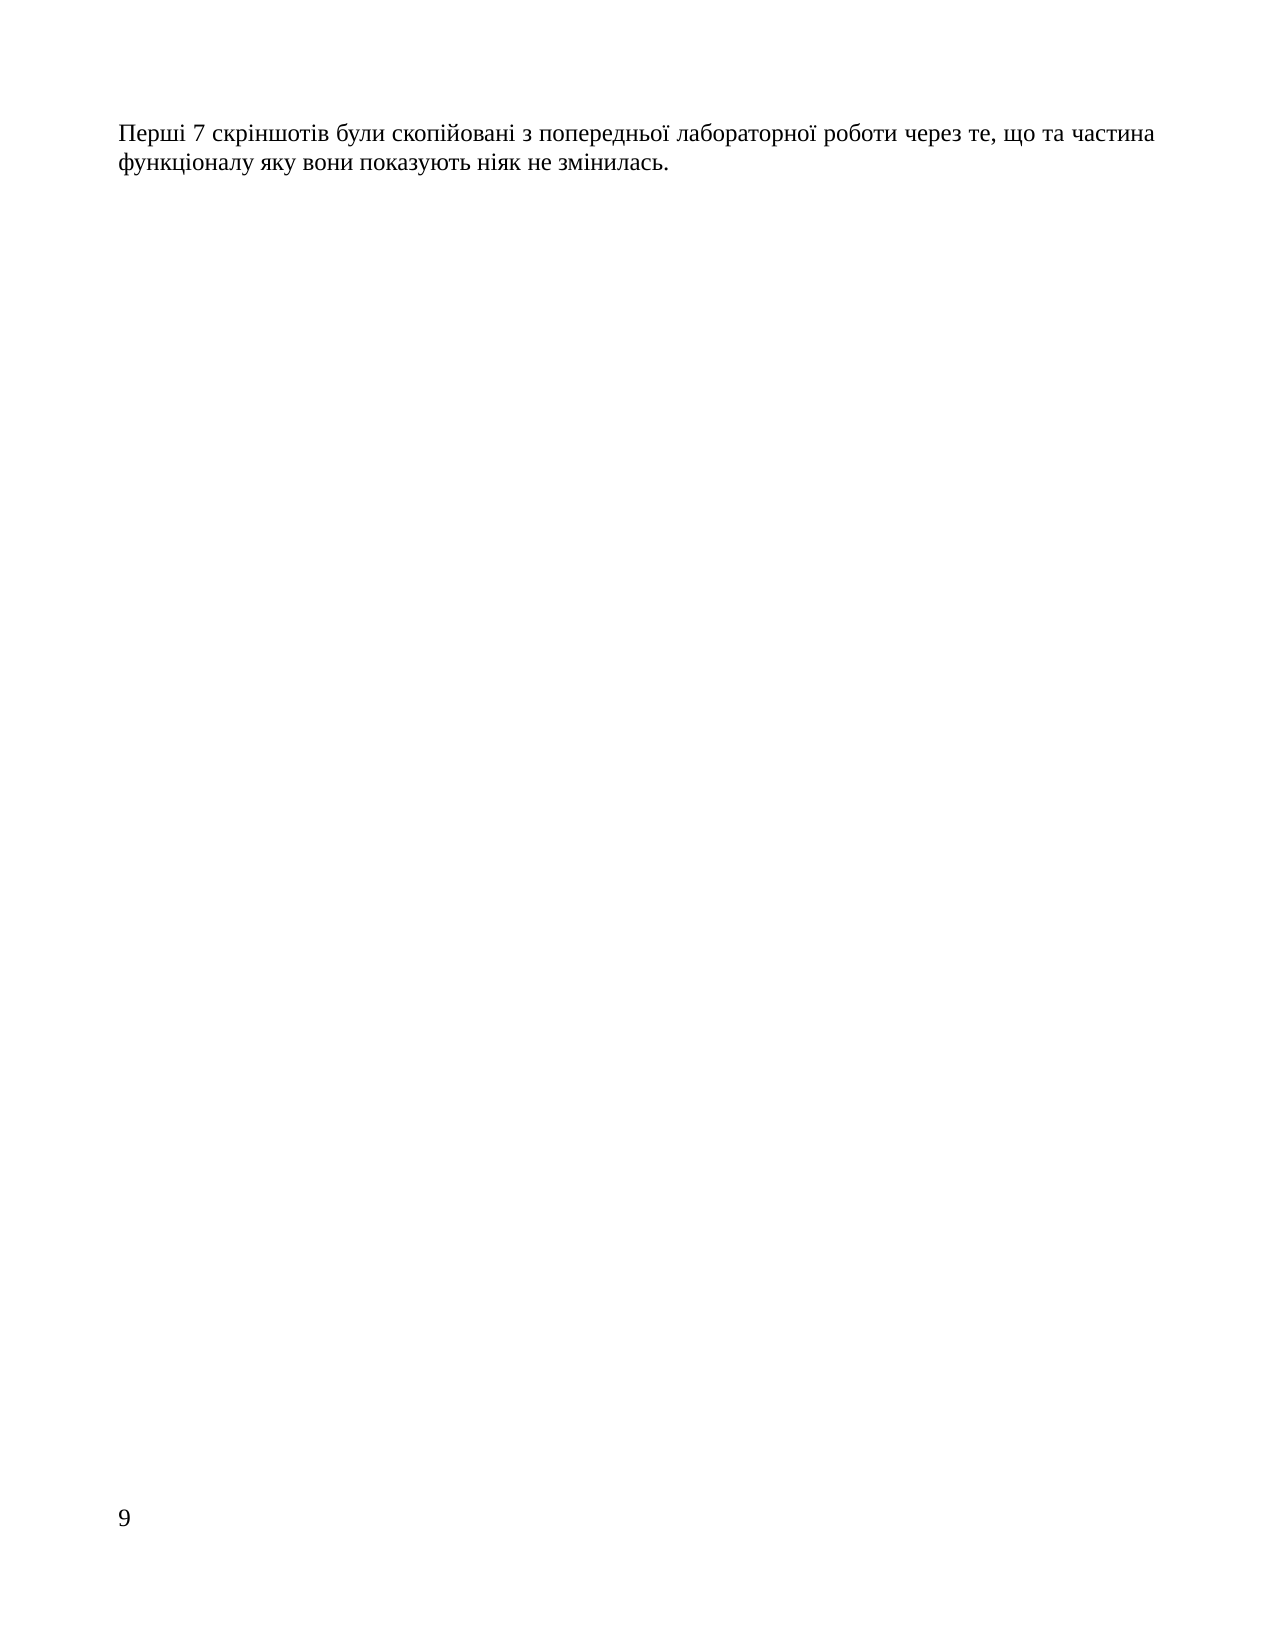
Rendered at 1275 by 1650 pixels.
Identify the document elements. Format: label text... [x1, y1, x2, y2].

text Перші 7 скріншотів були скопійовані з попередньої лабораторної роботи через те, що та частина функціоналу яку вони показують ніяк не змінилась. [118, 118, 1157, 176]
